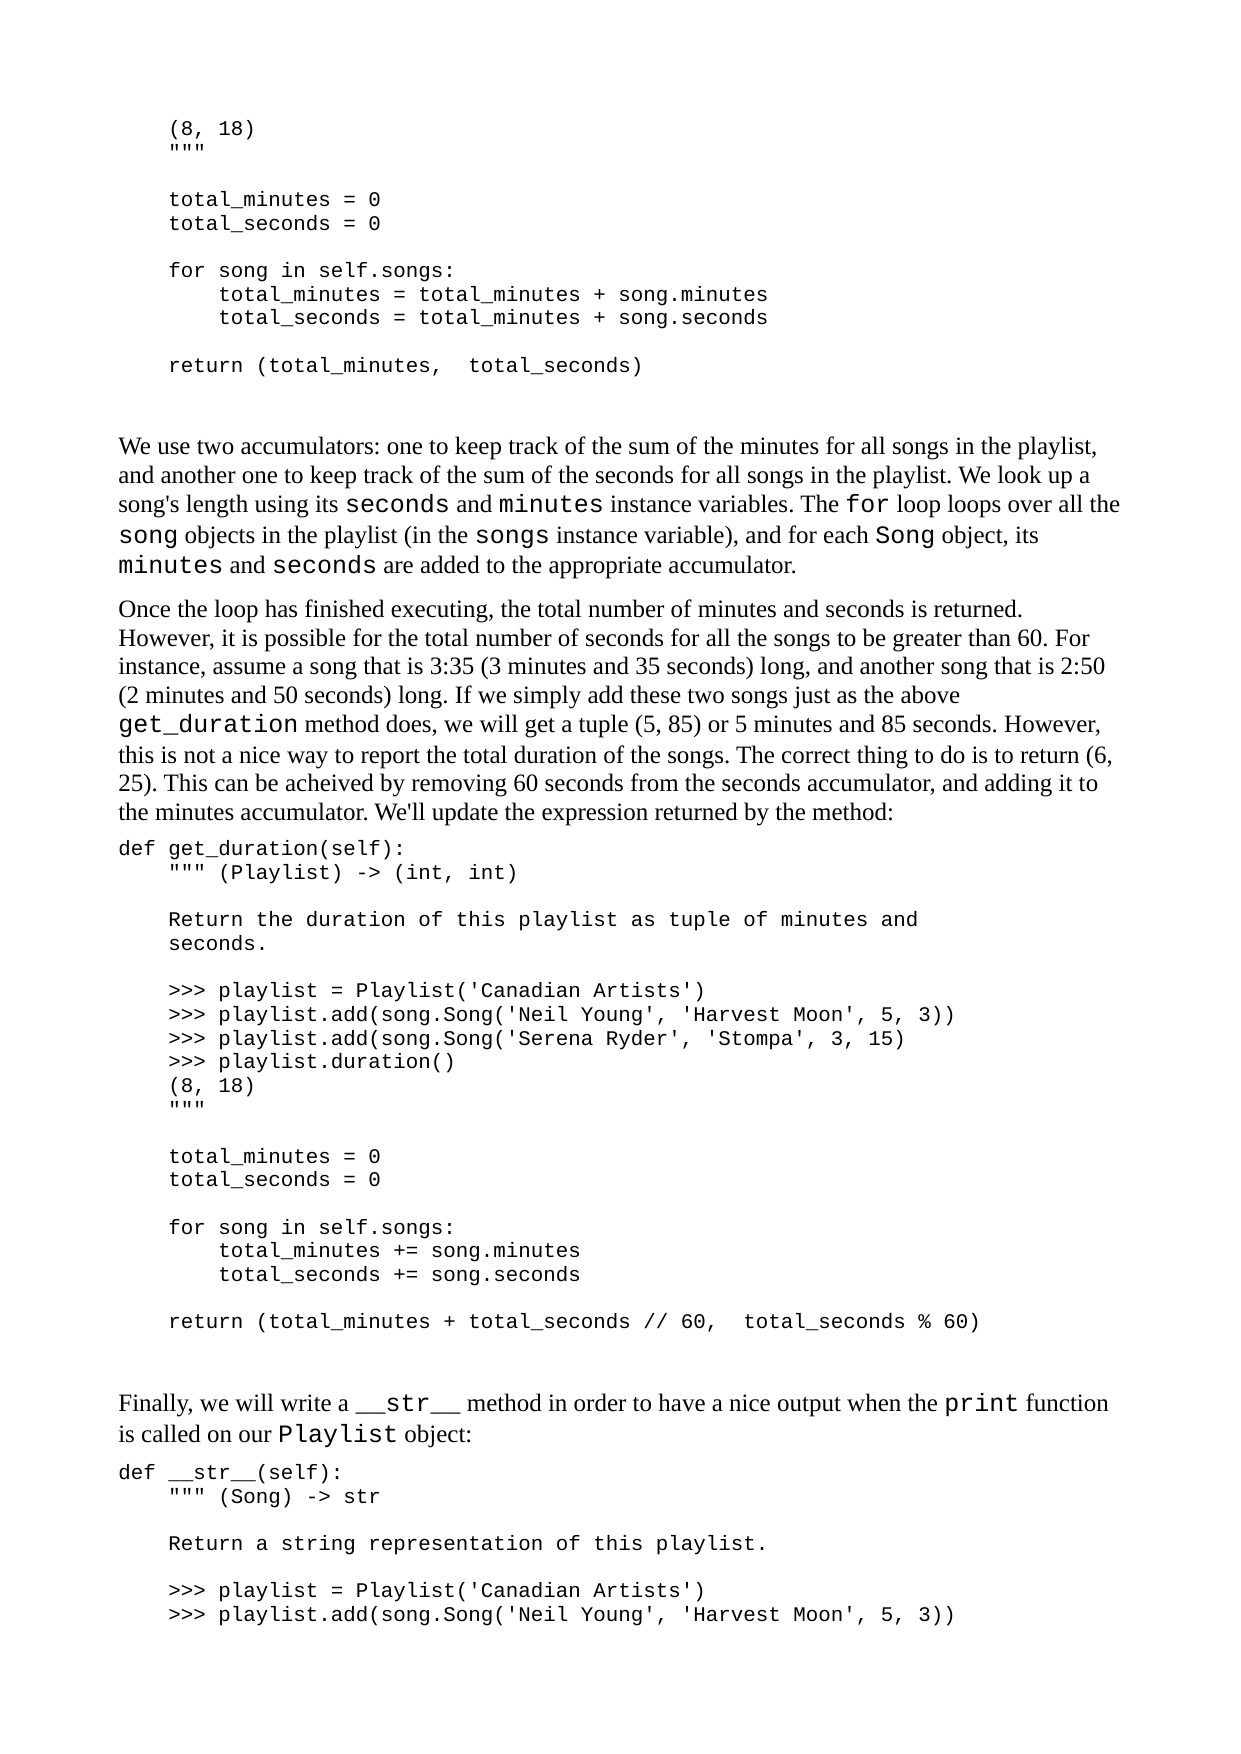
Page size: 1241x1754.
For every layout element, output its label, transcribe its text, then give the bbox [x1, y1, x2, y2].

text total_seconds += song.seconds [118, 1264, 1122, 1288]
text for song in self.songs: [118, 1217, 1122, 1240]
text >>> playlist.add(song.Song('Neil Young', 'Harvest Moon', 5, 3)) [118, 1604, 1122, 1628]
text >>> playlist = Playlist('Canadian Artists') [118, 1581, 1122, 1604]
text total_seconds = total_minutes + song.seconds [118, 307, 1122, 331]
text total_seconds = 0 [118, 213, 1122, 236]
text >>> playlist.duration() [118, 1051, 1122, 1075]
text total_minutes = 0 [118, 189, 1122, 213]
text >>> playlist = Playlist('Canadian Artists') [118, 980, 1122, 1004]
text total_minutes = 0 [118, 1146, 1122, 1169]
text >>> playlist.add(song.Song('Serena Ryder', 'Stompa', 3, 15) [118, 1028, 1122, 1051]
text seconds. [118, 933, 1122, 957]
text def get_duration(self): [118, 838, 1122, 862]
text Return a string representation of this playlist. [118, 1533, 1122, 1557]
text Finally, we will write a __str__ method in order to have a nice output when the print function is called on our Playlist object: [118, 1388, 1122, 1450]
text return (total_minutes, total_seconds) [118, 354, 1122, 378]
text return (total_minutes + total_seconds // 60, total_seconds % 60) [118, 1311, 1122, 1335]
text def __str__(self): [118, 1462, 1122, 1486]
text (8, 18) [118, 118, 1122, 142]
text total_minutes = total_minutes + song.minutes [118, 284, 1122, 307]
text (8, 18) [118, 1075, 1122, 1098]
text """ [118, 142, 1122, 165]
text for song in self.songs: [118, 260, 1122, 284]
text """ [118, 1098, 1122, 1122]
text We use two accumulators: one to keep track of the sum of the minutes for all songs in the playlist, and another one to keep track of the sum of the seconds for all songs in the playlist. We look up a song's length using its seconds and minutes instance variables. The for loop loops over all the song objects in the playlist (in the songs instance variable), and for each Song object, its minutes and seconds are added to the appropriate accumulator. [118, 431, 1122, 581]
text """ (Playlist) -> (int, int) [118, 862, 1122, 886]
text total_minutes += song.minutes [118, 1240, 1122, 1264]
text Once the loop has finished executing, the total number of minutes and seconds is returned. However, it is possible for the total number of seconds for all the songs to be greater than 60. For instance, assume a song that is 3:35 (3 minutes and 35 seconds) long, and another song that is 2:50 (2 minutes and 50 seconds) long. If we simply add these two songs just as the above get_duration method does, we will get a tuple (5, 85) or 5 minutes and 85 seconds. However, this is not a nice way to report the total duration of the songs. The correct thing to do is to return (6, 25). This can be acheived by removing 60 seconds from the seconds accumulator, and adding it to the minutes accumulator. We'll update the expression returned by the method: [118, 594, 1122, 826]
text >>> playlist.add(song.Song('Neil Young', 'Harvest Moon', 5, 3)) [118, 1004, 1122, 1028]
text Return the duration of this playlist as tuple of minutes and [118, 909, 1122, 933]
text total_seconds = 0 [118, 1169, 1122, 1193]
text """ (Song) -> str [118, 1486, 1122, 1509]
